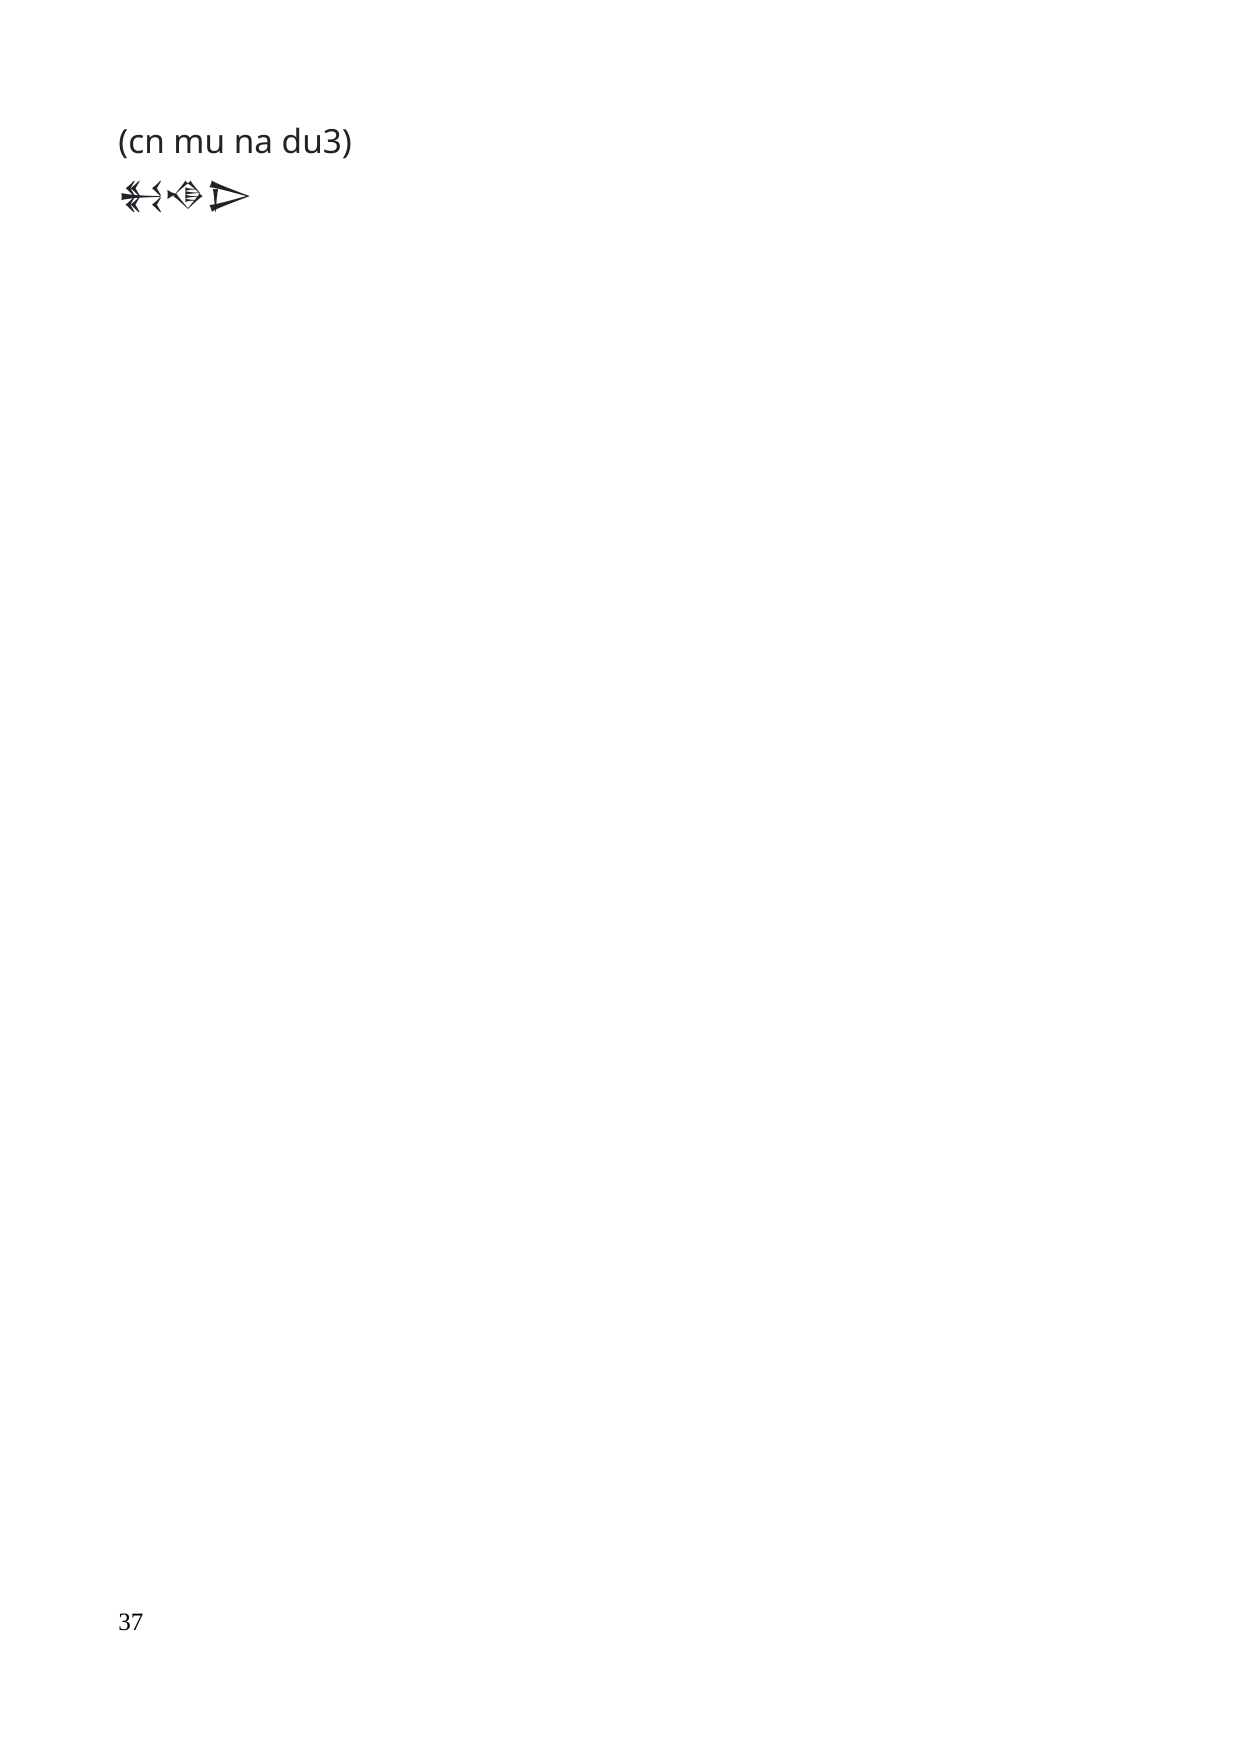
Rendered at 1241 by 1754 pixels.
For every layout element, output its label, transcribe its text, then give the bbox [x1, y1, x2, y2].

text (cn mu na du3) 𒈬𒈾𒆕 [118, 118, 1122, 216]
